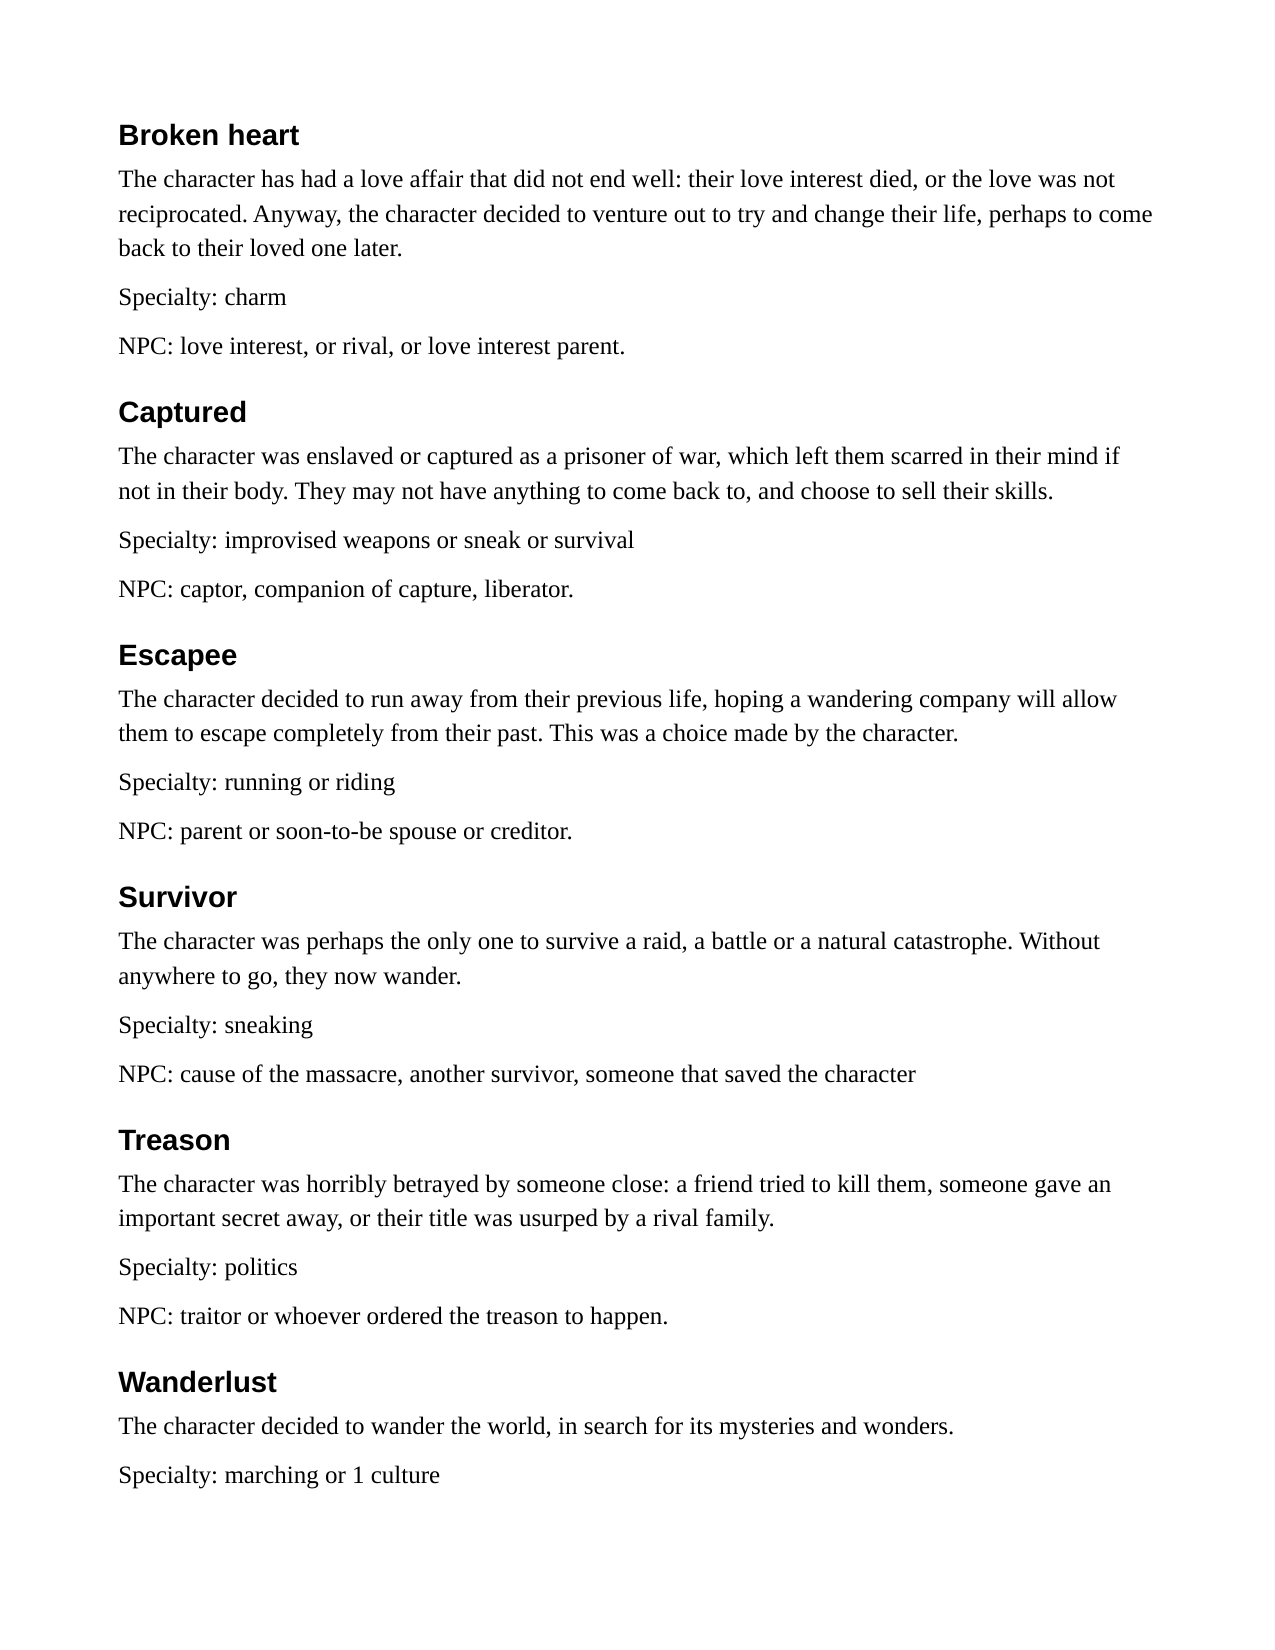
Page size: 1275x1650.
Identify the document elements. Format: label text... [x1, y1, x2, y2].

text The character was perhaps the only one to survive a raid, a battle or a natural catastrophe. Without anywhere to go, they now wander. [118, 926, 1157, 989]
text Specialty: charm [118, 282, 1157, 311]
text The character decided to run away from their previous life, hoping a wandering company will allow them to escape completely from their past. This was a choice made by the character. [118, 684, 1157, 747]
subtitle Captured [118, 395, 1157, 429]
text Specialty: running or riding [118, 767, 1157, 796]
text NPC: traitor or whoever ordered the treason to happen. [118, 1301, 1157, 1330]
text NPC: parent or soon-to-be spouse or creditor. [118, 816, 1157, 845]
text NPC: captor, companion of capture, liberator. [118, 574, 1157, 603]
subtitle Treason [118, 1123, 1157, 1156]
subtitle Broken heart [118, 118, 1157, 152]
text Specialty: marching or 1 culture [118, 1460, 1157, 1489]
subtitle Wanderlust [118, 1365, 1157, 1399]
text The character was horribly betrayed by someone close: a friend tried to kill them, someone gave an important secret away, or their title was usurped by a rival family. [118, 1169, 1157, 1232]
text The character was enslaved or captured as a prisoner of war, which left them scarred in their mind if not in their body. They may not have anything to come back to, and choose to sell their skills. [118, 441, 1157, 504]
text NPC: love interest, or rival, or love interest parent. [118, 331, 1157, 360]
text The character has had a love affair that did not end well: their love interest died, or the love was not reciprocated. Anyway, the character decided to venture out to try and change their life, perhaps to come back to their loved one later. [118, 164, 1157, 262]
text Specialty: sneaking [118, 1010, 1157, 1039]
text NPC: cause of the massacre, another survivor, someone that saved the character [118, 1059, 1157, 1088]
text The character decided to wander the world, in search for its mysteries and wonders. [118, 1411, 1157, 1440]
text Specialty: improvised weapons or sneak or survival [118, 525, 1157, 554]
subtitle Escapee [118, 638, 1157, 671]
text Specialty: politics [118, 1252, 1157, 1281]
subtitle Survivor [118, 880, 1157, 914]
